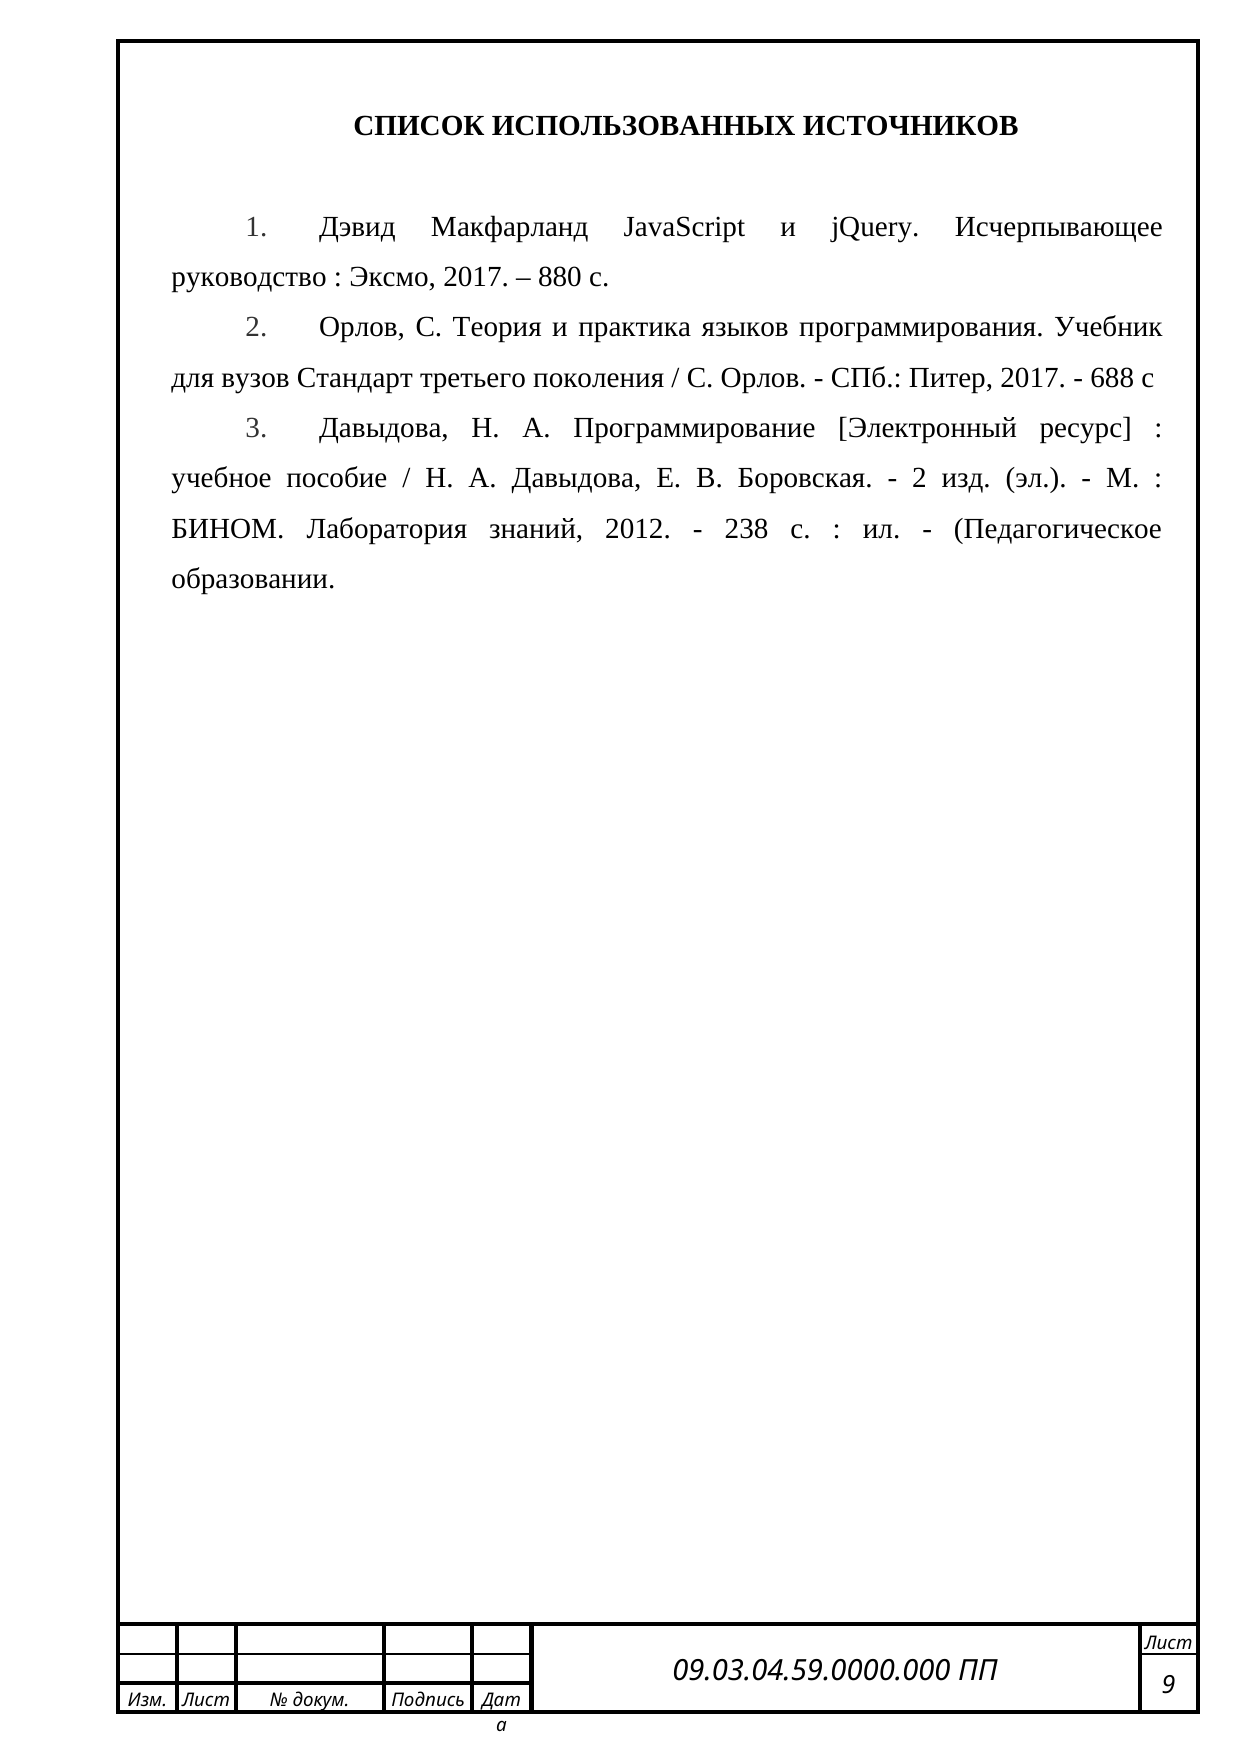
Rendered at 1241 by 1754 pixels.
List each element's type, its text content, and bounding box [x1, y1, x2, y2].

list Давыдова, Н. А. Программирование [Электронный ресурс] : учебное пособие / Н. А. Давыдова, Е. В. Боровская. - 2 изд. (эл.). - М. : БИНОМ. Лаборатория знаний, 2012. - 238 с. : ил. - (Педагогическое образовании. [171, 410, 1163, 594]
list Орлов, С. Теория и практика языков программирования. Учебник для вузов Стандарт третьего поколения / С. Орлов. - СПб.: Питер, 2017. - 688 c [171, 309, 1163, 393]
subtitle СПИСОК ИСПОЛЬЗОВАННЫХ ИСТОЧНИКОВ [208, 108, 1163, 142]
list Дэвид Макфарланд JavaScript и jQuery. Исчерпывающее руководство : Эксмо, 2017. – 880 с. [171, 209, 1163, 293]
